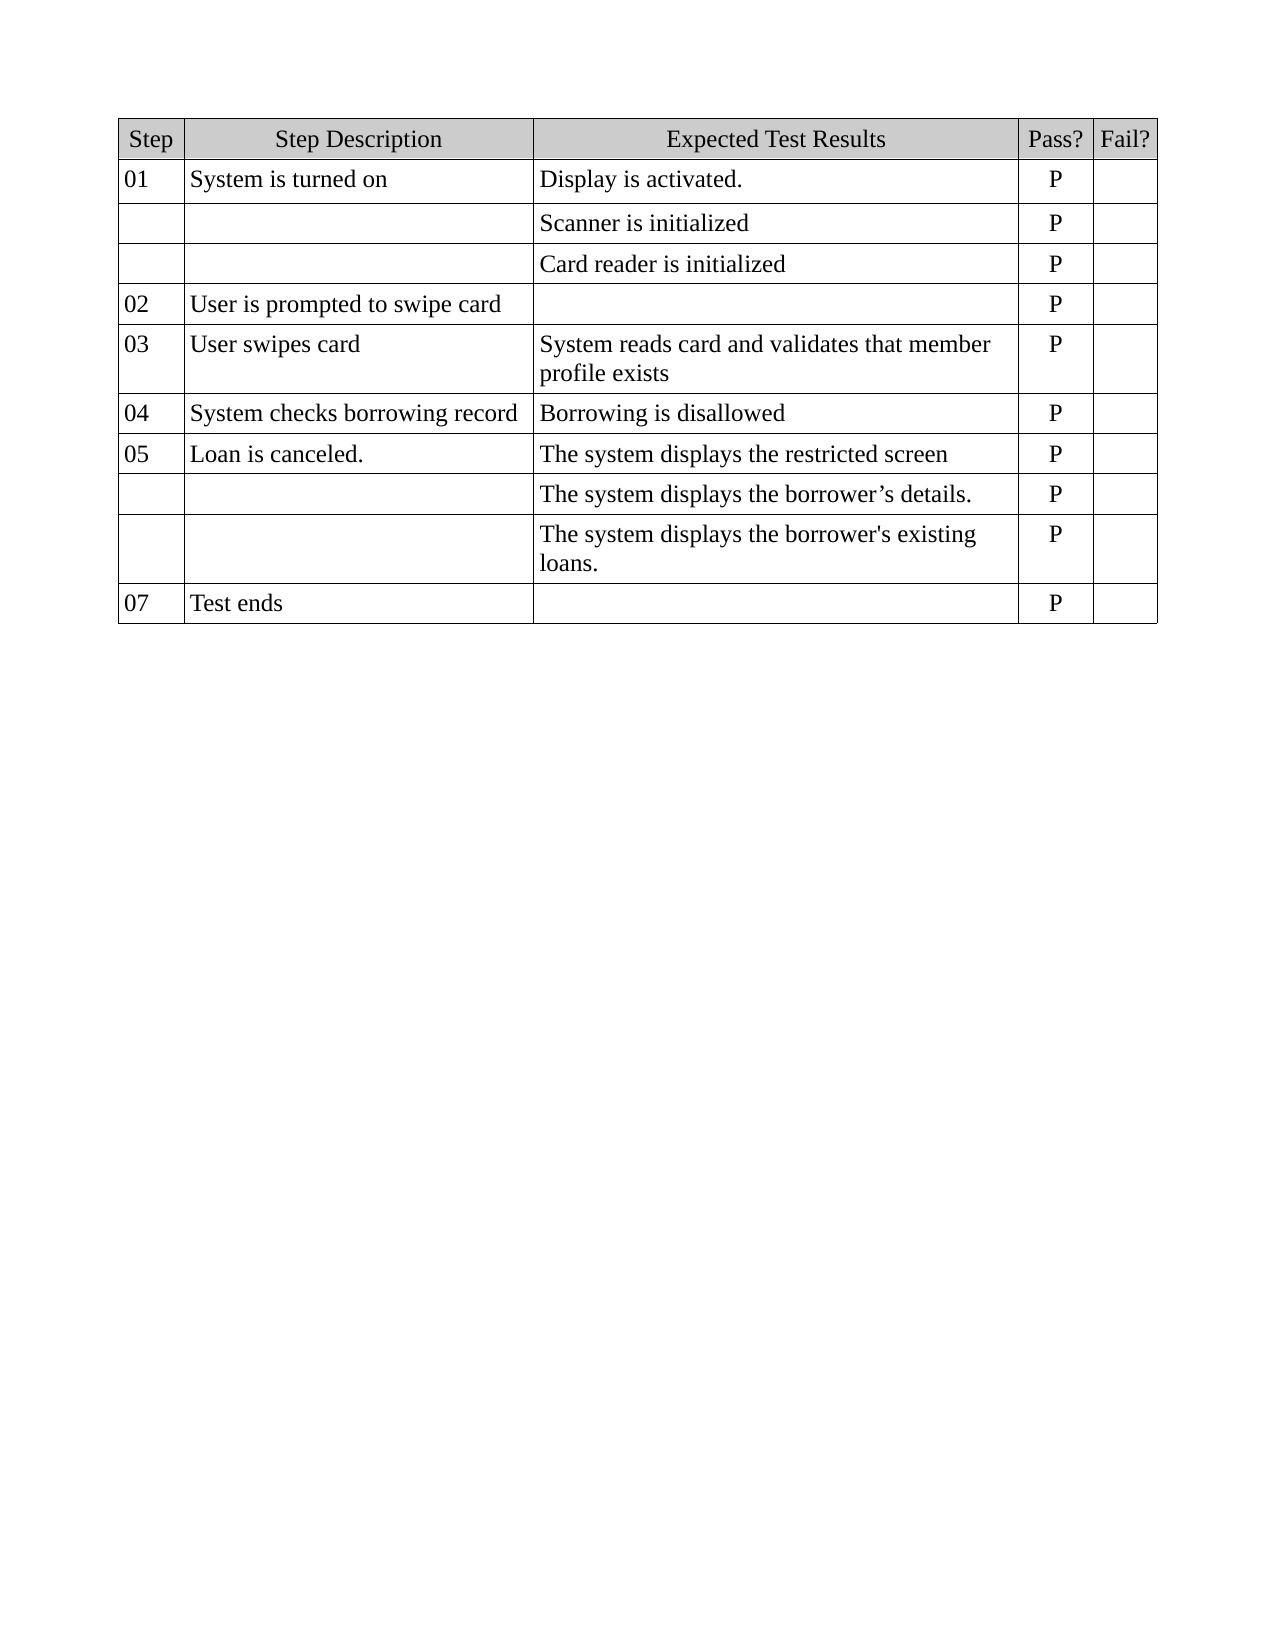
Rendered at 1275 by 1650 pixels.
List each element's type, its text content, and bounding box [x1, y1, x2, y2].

table_cell System reads card and validates that member profile exists [534, 325, 1018, 392]
table_cell [119, 515, 184, 582]
table_cell [1094, 284, 1157, 323]
table_cell P [1019, 394, 1093, 433]
table_cell System checks borrowing record [185, 394, 533, 433]
table_cell [1094, 394, 1157, 433]
table_cell [1094, 434, 1157, 473]
table_cell [1094, 204, 1157, 243]
table_cell User swipes card [185, 325, 533, 392]
table_cell [1094, 474, 1157, 513]
table_cell 02 [119, 284, 184, 323]
table_header Pass? [1019, 119, 1093, 158]
table_cell 07 [119, 584, 184, 623]
table_cell Display is activated. [534, 160, 1018, 202]
table_cell P [1019, 584, 1093, 623]
table_cell 04 [119, 394, 184, 433]
table_cell [1094, 160, 1157, 202]
table_cell The system displays the borrower's existing loans. [534, 515, 1018, 582]
table_cell The system displays the borrower’s details. [534, 474, 1018, 513]
table_cell Card reader is initialized [534, 244, 1018, 283]
table_header Fail? [1094, 119, 1157, 158]
table_cell Scanner is initialized [534, 204, 1018, 243]
table_cell P [1019, 244, 1093, 283]
table_cell P [1019, 434, 1093, 473]
table_cell Loan is canceled. [185, 434, 533, 473]
table_cell System is turned on [185, 160, 533, 202]
table_cell [119, 474, 184, 513]
table_cell [1094, 244, 1157, 283]
table_cell [119, 244, 184, 283]
table_cell 05 [119, 434, 184, 473]
table_cell P [1019, 515, 1093, 582]
table_cell [185, 515, 533, 582]
table_cell The system displays the restricted screen [534, 434, 1018, 473]
table_header Expected Test Results [534, 119, 1018, 158]
table_cell [1094, 584, 1157, 623]
table_cell P [1019, 160, 1093, 202]
table_cell P [1019, 474, 1093, 513]
table_cell [185, 244, 533, 283]
table_cell [185, 204, 533, 243]
table_cell P [1019, 284, 1093, 323]
table_cell [185, 474, 533, 513]
table_cell User is prompted to swipe card [185, 284, 533, 323]
table_cell P [1019, 325, 1093, 392]
table_cell 03 [119, 325, 184, 392]
table_cell [1094, 325, 1157, 392]
table_cell Test ends [185, 584, 533, 623]
table_cell [534, 284, 1018, 323]
table_cell Borrowing is disallowed [534, 394, 1018, 433]
table_cell [119, 204, 184, 243]
table_cell 01 [119, 160, 184, 202]
table_header Step [119, 119, 184, 158]
table_header Step Description [185, 119, 533, 158]
table_cell P [1019, 204, 1093, 243]
table_cell [534, 584, 1018, 623]
table_cell [1094, 515, 1157, 582]
